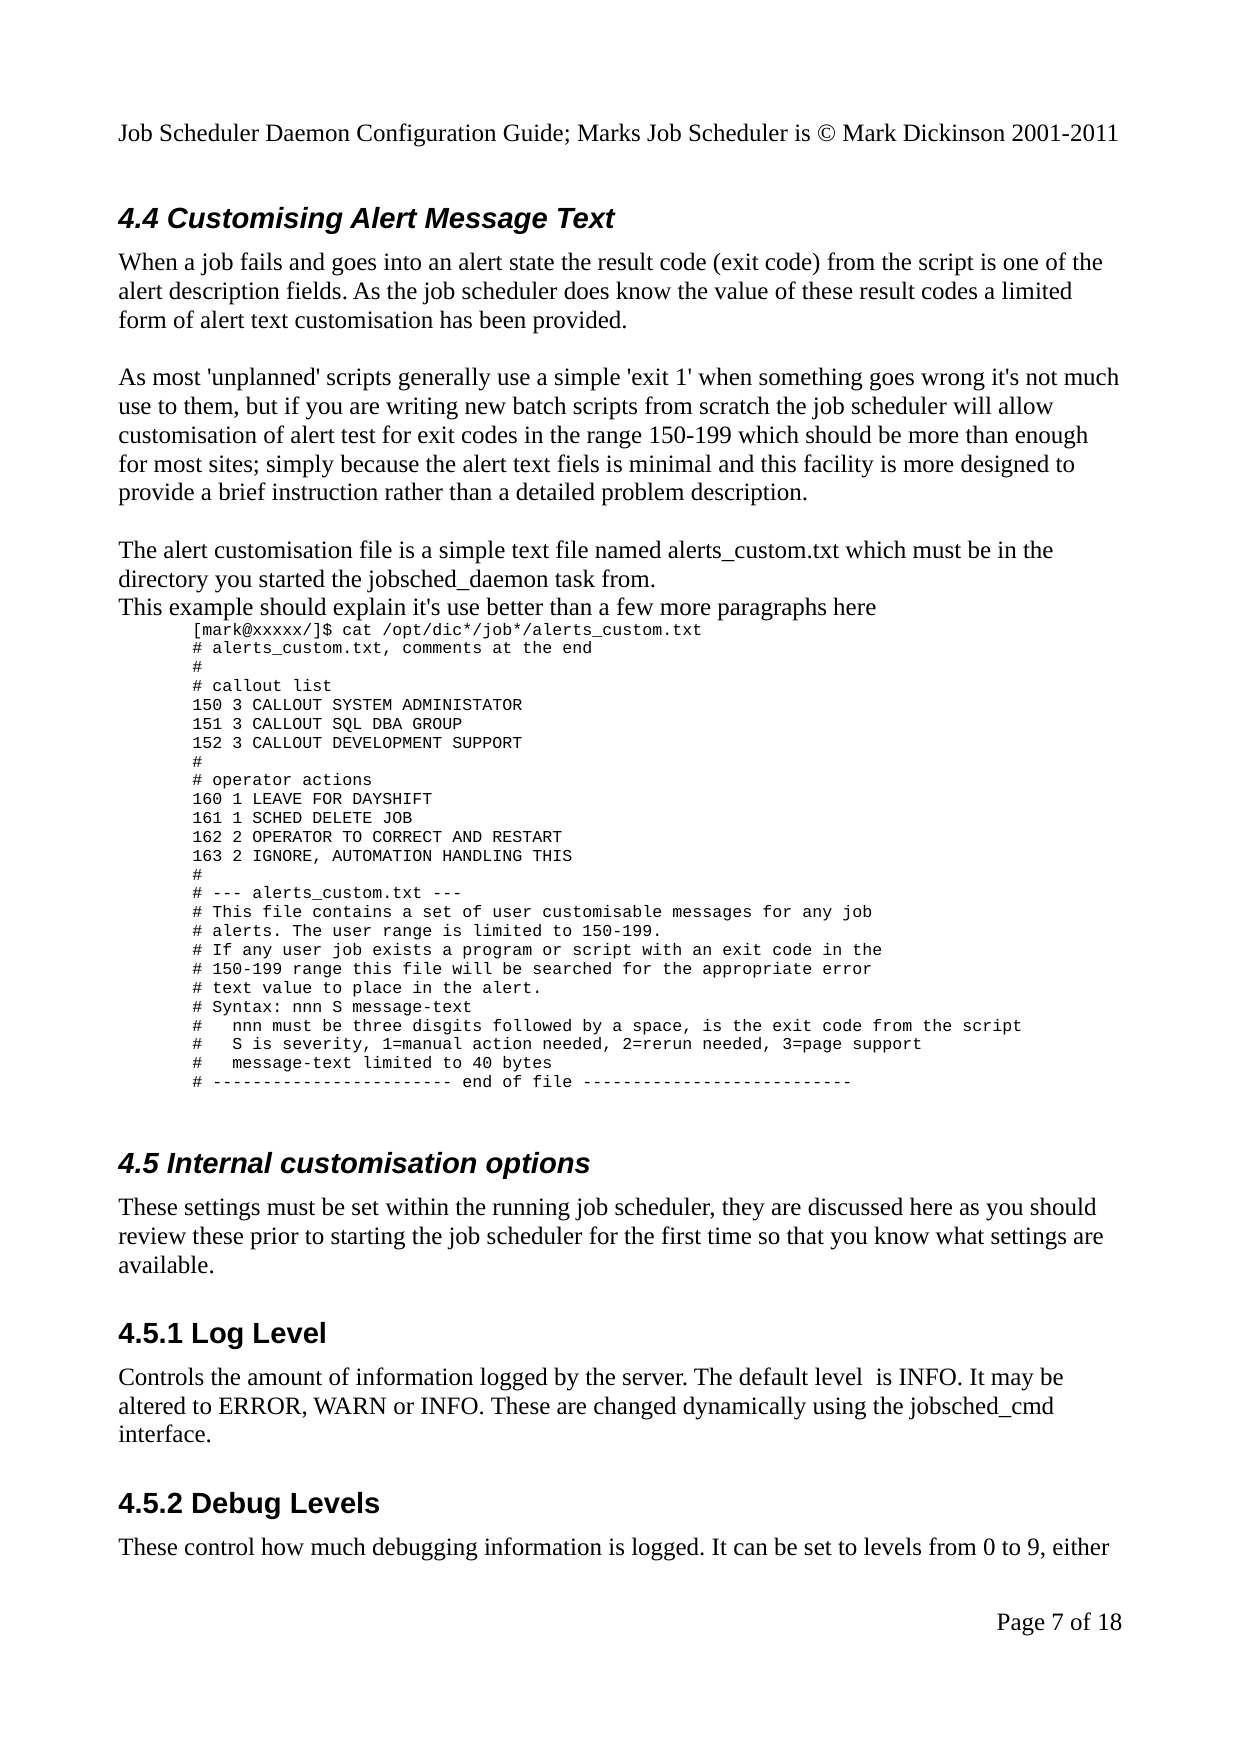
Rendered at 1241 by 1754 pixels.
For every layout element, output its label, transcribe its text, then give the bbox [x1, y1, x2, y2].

text Controls the amount of information logged by the server. The default level is INFO. It may be altered to ERROR, WARN or INFO. These are changed dynamically using the jobsched_cmd interface. [118, 1362, 1122, 1448]
text 160 1 LEAVE FOR DAYSHIFT [192, 791, 1122, 810]
text # 150-199 range this file will be searched for the appropriate error [192, 961, 1122, 979]
text 152 3 CALLOUT DEVELOPMENT SUPPORT [192, 734, 1122, 753]
subtitle 4.5.2 Debug Levels [118, 1486, 1122, 1519]
text 161 1 SCHED DELETE JOB [192, 810, 1122, 828]
subtitle 4.5.1 Log Level [118, 1316, 1122, 1349]
text # Syntax: nnn S message-text [192, 998, 1122, 1017]
text # message-text limited to 40 bytes [192, 1055, 1122, 1074]
text 163 2 IGNORE, AUTOMATION HANDLING THIS [192, 847, 1122, 866]
text These settings must be set within the running job scheduler, they are discussed here as you should review these prior to starting the job scheduler for the first time so that you know what settings are available. [118, 1192, 1122, 1278]
subtitle 4.5 Internal customisation options [118, 1146, 1122, 1180]
text # S is severity, 1=manual action needed, 2=rerun needed, 3=page support [192, 1036, 1122, 1055]
text 162 2 OPERATOR TO CORRECT AND RESTART [192, 828, 1122, 847]
text # [192, 753, 1122, 772]
text # ------------------------ end of file --------------------------- [192, 1074, 1122, 1092]
text # This file contains a set of user customisable messages for any job [192, 904, 1122, 923]
text # alerts. The user range is limited to 150-199. [192, 923, 1122, 942]
text The alert customisation file is a simple text file named alerts_custom.txt which must be in the directory you started the jobsched_daemon task from. [118, 535, 1122, 592]
text # alerts_custom.txt, comments at the end [192, 640, 1122, 659]
text # If any user job exists a program or script with an exit code in the [192, 942, 1122, 961]
text # [192, 866, 1122, 885]
text # [192, 659, 1122, 678]
text These control how much debugging information is logged. It can be set to levels from 0 to 9, either [118, 1532, 1122, 1561]
text # nnn must be three disgits followed by a space, is the exit code from the script [192, 1017, 1122, 1036]
text 150 3 CALLOUT SYSTEM ADMINISTATOR [192, 697, 1122, 715]
subtitle 4.4 Customising Alert Message Text [118, 201, 1122, 235]
text As most 'unplanned' scripts generally use a simple 'exit 1' when something goes wrong it's not much use to them, but if you are writing new batch scripts from scratch the job scheduler will allow customisation of alert test for exit codes in the range 150-199 which should be more than enough for most sites; simply because the alert text fiels is minimal and this facility is more designed to provide a brief instruction rather than a detailed problem description. [118, 362, 1122, 506]
text # operator actions [192, 772, 1122, 791]
text This example should explain it's use better than a few more paragraphs here [118, 592, 1122, 621]
text [mark@xxxxx/]$ cat /opt/dic*/job*/alerts_custom.txt [192, 621, 1122, 640]
text 151 3 CALLOUT SQL DBA GROUP [192, 715, 1122, 734]
text # text value to place in the alert. [192, 979, 1122, 998]
text When a job fails and goes into an alert state the result code (exit code) from the script is one of the alert description fields. As the job scheduler does know the value of these result codes a limited form of alert text customisation has been provided. [118, 247, 1122, 334]
text # callout list [192, 678, 1122, 697]
text # --- alerts_custom.txt --- [192, 885, 1122, 904]
